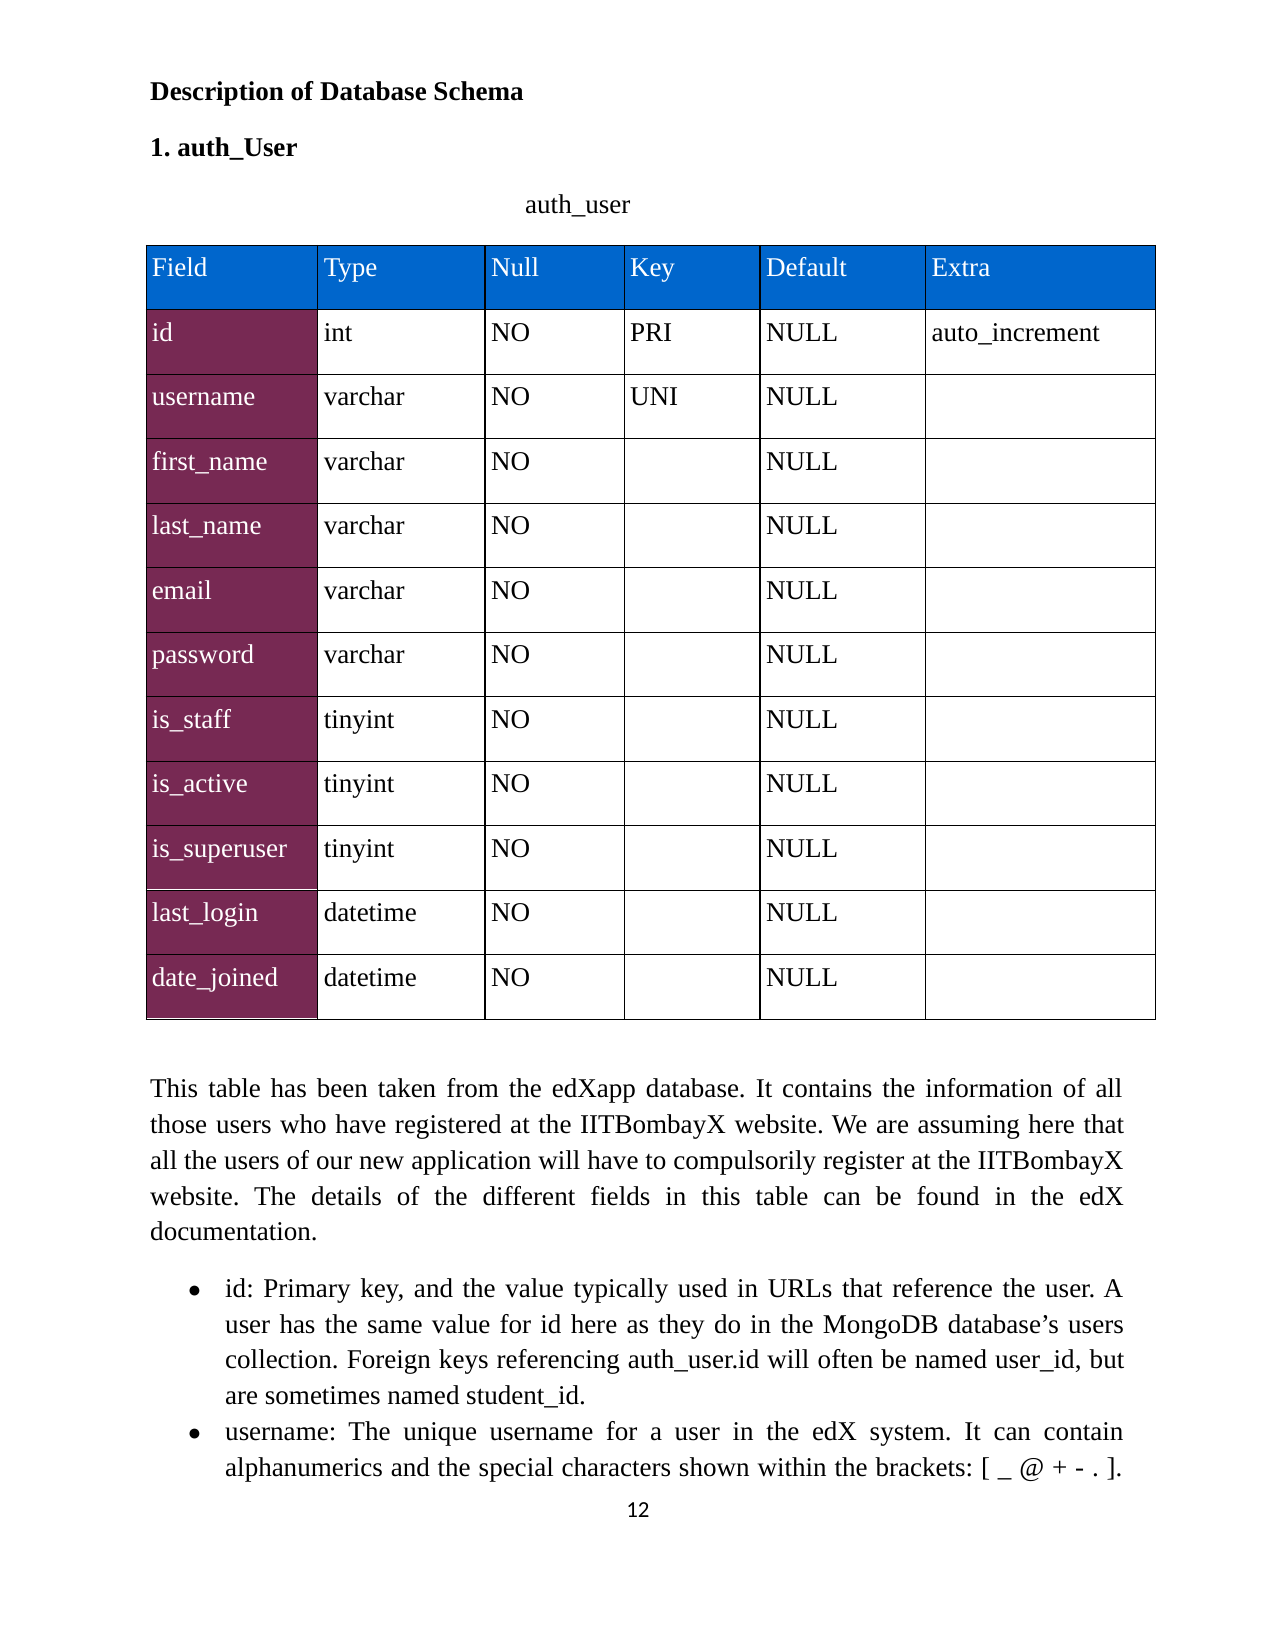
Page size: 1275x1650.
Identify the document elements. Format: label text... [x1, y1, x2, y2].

table_cell NULL [761, 568, 925, 632]
table_cell NULL [761, 891, 925, 954]
table_cell [625, 826, 759, 889]
table_cell is_active [147, 762, 317, 825]
table_cell NULL [761, 504, 925, 567]
table_cell NO [486, 826, 624, 889]
table_cell NO [486, 697, 624, 761]
table_cell [625, 891, 759, 954]
table_cell auto_increment [926, 310, 1155, 374]
table_cell NULL [761, 633, 925, 696]
table_cell [926, 633, 1155, 696]
table_cell varchar [318, 375, 484, 438]
table_cell date_joined [147, 955, 317, 1018]
table_cell NO [486, 633, 624, 696]
table_cell NO [486, 955, 624, 1018]
table_cell last_login [147, 891, 317, 954]
table_cell PRI [625, 310, 759, 374]
table_cell NO [486, 310, 624, 374]
text 1. auth_User [150, 132, 1125, 163]
table_cell [625, 697, 759, 761]
table_cell username [147, 375, 317, 438]
table_cell password [147, 633, 317, 696]
table_cell NO [486, 375, 624, 438]
table_cell email [147, 568, 317, 632]
table_header Default [761, 246, 925, 309]
table_cell [926, 568, 1155, 632]
table_cell NULL [761, 697, 925, 761]
table_cell [625, 633, 759, 696]
table_header Key [625, 246, 759, 309]
table_cell int [318, 310, 484, 374]
text This table has been taken from the edXapp database. It contains the information of all those users who have registered at the IITBombayX website. We are assuming here that all the users of our new application will have to compulsorily register at the IITBombayX website. The details of the different fields in this table can be found in the edX documentation. [150, 1072, 1125, 1247]
table_cell [926, 955, 1155, 1018]
table_cell [926, 762, 1155, 825]
table_cell NULL [761, 826, 925, 889]
table_cell NO [486, 568, 624, 632]
list username: The unique username for a user in the edX system. It can contain alphanumerics and the special characters shown within the brackets: [ _ @ + - . ]. [187, 1415, 1125, 1482]
table_cell [926, 375, 1155, 438]
table_header Null [486, 246, 624, 309]
table_cell NO [486, 762, 624, 825]
table_cell NULL [761, 439, 925, 503]
table_cell datetime [318, 955, 484, 1018]
table_cell first_name [147, 439, 317, 503]
table_cell [625, 504, 759, 567]
table_cell NO [486, 504, 624, 567]
table_cell tinyint [318, 762, 484, 825]
table_cell NULL [761, 762, 925, 825]
table_cell [625, 955, 759, 1018]
table_cell varchar [318, 504, 484, 567]
table_cell tinyint [318, 697, 484, 761]
table_cell [926, 504, 1155, 567]
table_cell [926, 697, 1155, 761]
table_cell varchar [318, 439, 484, 503]
table_cell tinyint [318, 826, 484, 889]
text Description of Database Schema [150, 75, 1125, 106]
table_cell varchar [318, 568, 484, 632]
table_cell is_superuser [147, 826, 317, 889]
table_cell datetime [318, 891, 484, 954]
table_cell [625, 439, 759, 503]
table_cell NULL [761, 375, 925, 438]
table_cell NULL [761, 310, 925, 374]
table_cell is_staff [147, 697, 317, 761]
table_cell NO [486, 439, 624, 503]
table_cell [926, 826, 1155, 889]
table_header Extra [926, 246, 1155, 309]
table_cell varchar [318, 633, 484, 696]
table_cell NO [486, 891, 624, 954]
table_cell UNI [625, 375, 759, 438]
table_cell [625, 568, 759, 632]
table_cell NULL [761, 955, 925, 1018]
table_cell [926, 439, 1155, 503]
table_header Field [147, 246, 317, 309]
table_cell id [147, 310, 317, 374]
table_cell [926, 891, 1155, 954]
text auth_user [150, 188, 1125, 219]
table_cell last_name [147, 504, 317, 567]
list id: Primary key, and the value typically used in URLs that reference the user. A user has the same value for id here as they do in the MongoDB database’s users collection. Foreign keys referencing auth_user.id will often be named user_id, but are sometimes named student_id. [187, 1272, 1125, 1410]
table_cell [625, 762, 759, 825]
table_header Type [318, 246, 484, 309]
